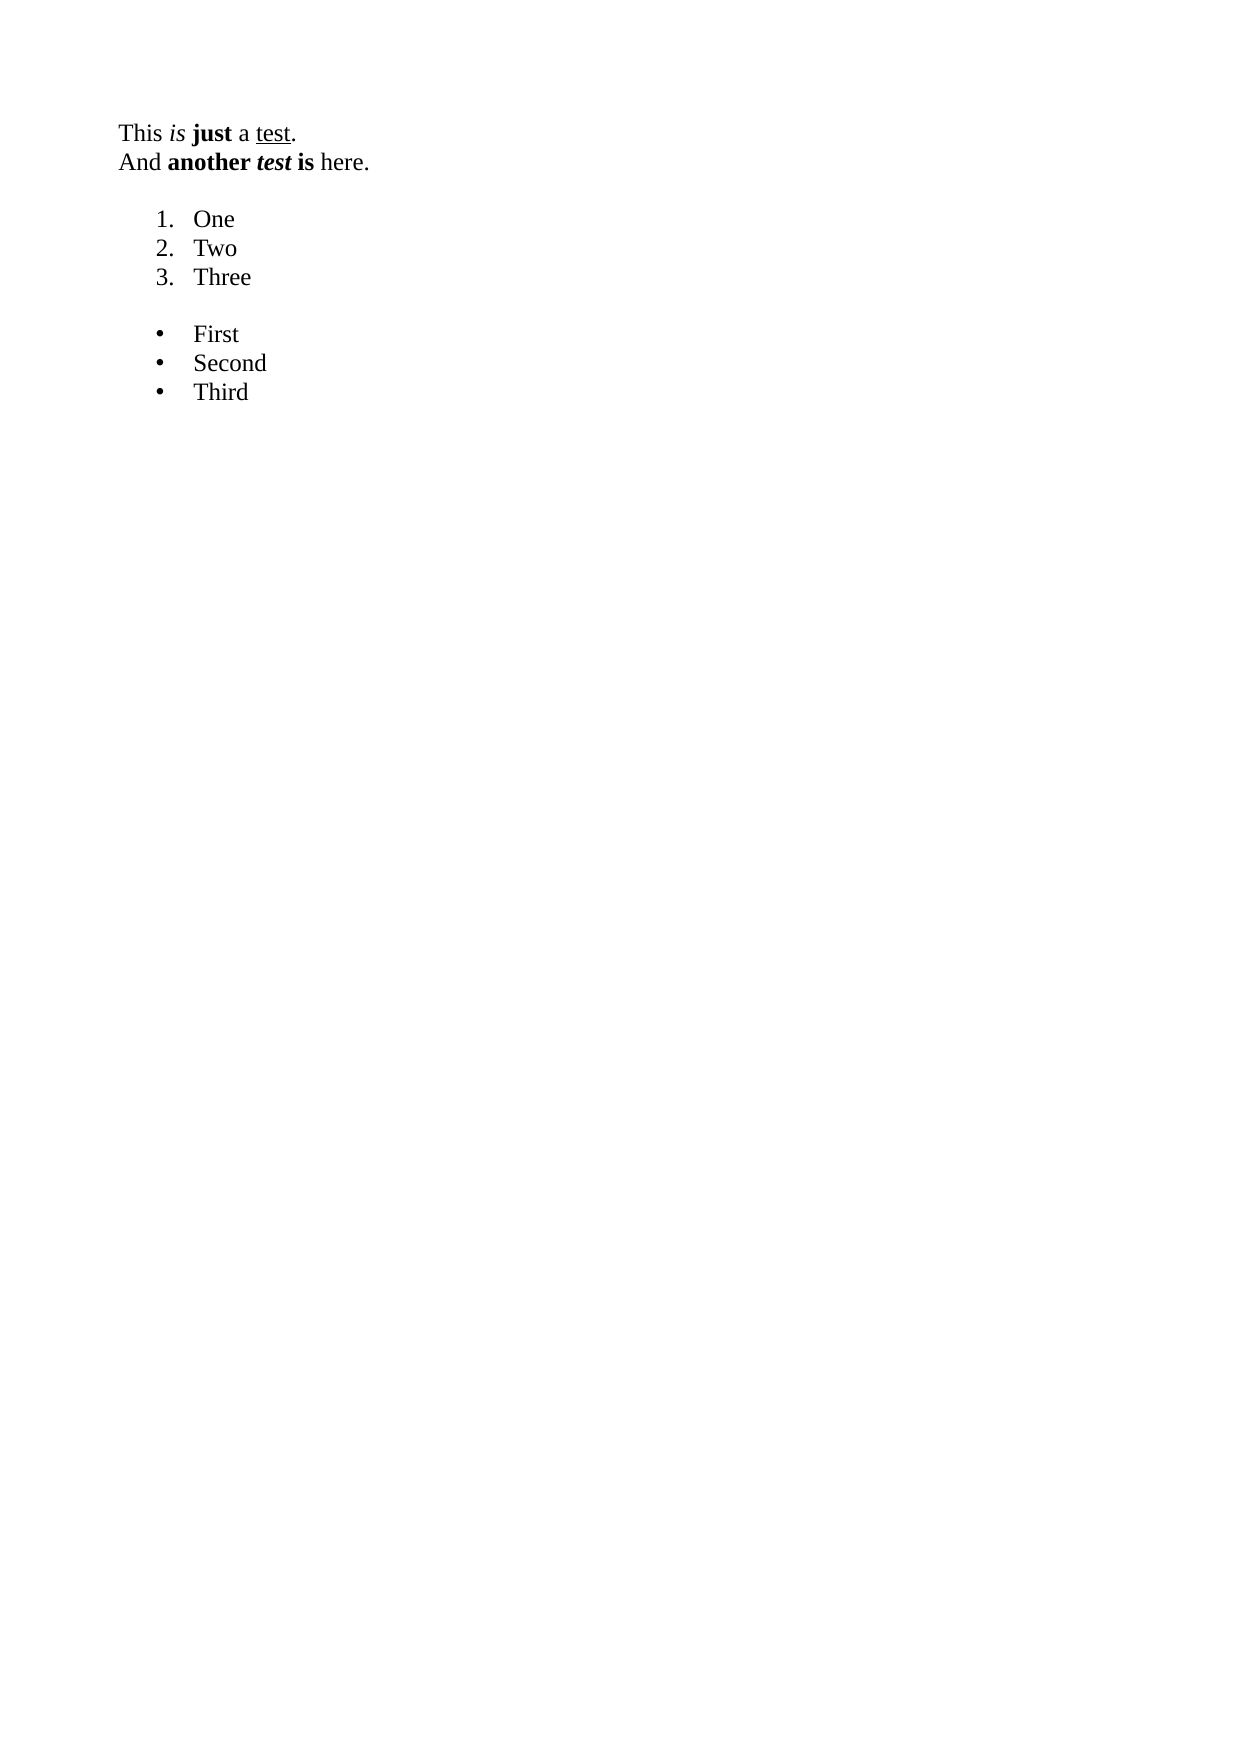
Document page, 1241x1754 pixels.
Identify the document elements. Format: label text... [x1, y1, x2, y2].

list Three [156, 262, 1122, 291]
list Two [156, 233, 1122, 262]
list Third [156, 377, 1122, 406]
list Second [156, 348, 1122, 377]
list First [156, 319, 1122, 348]
text And another test is here. [118, 147, 1122, 176]
list One [156, 204, 1122, 233]
text This is just a test. [118, 118, 1122, 147]
